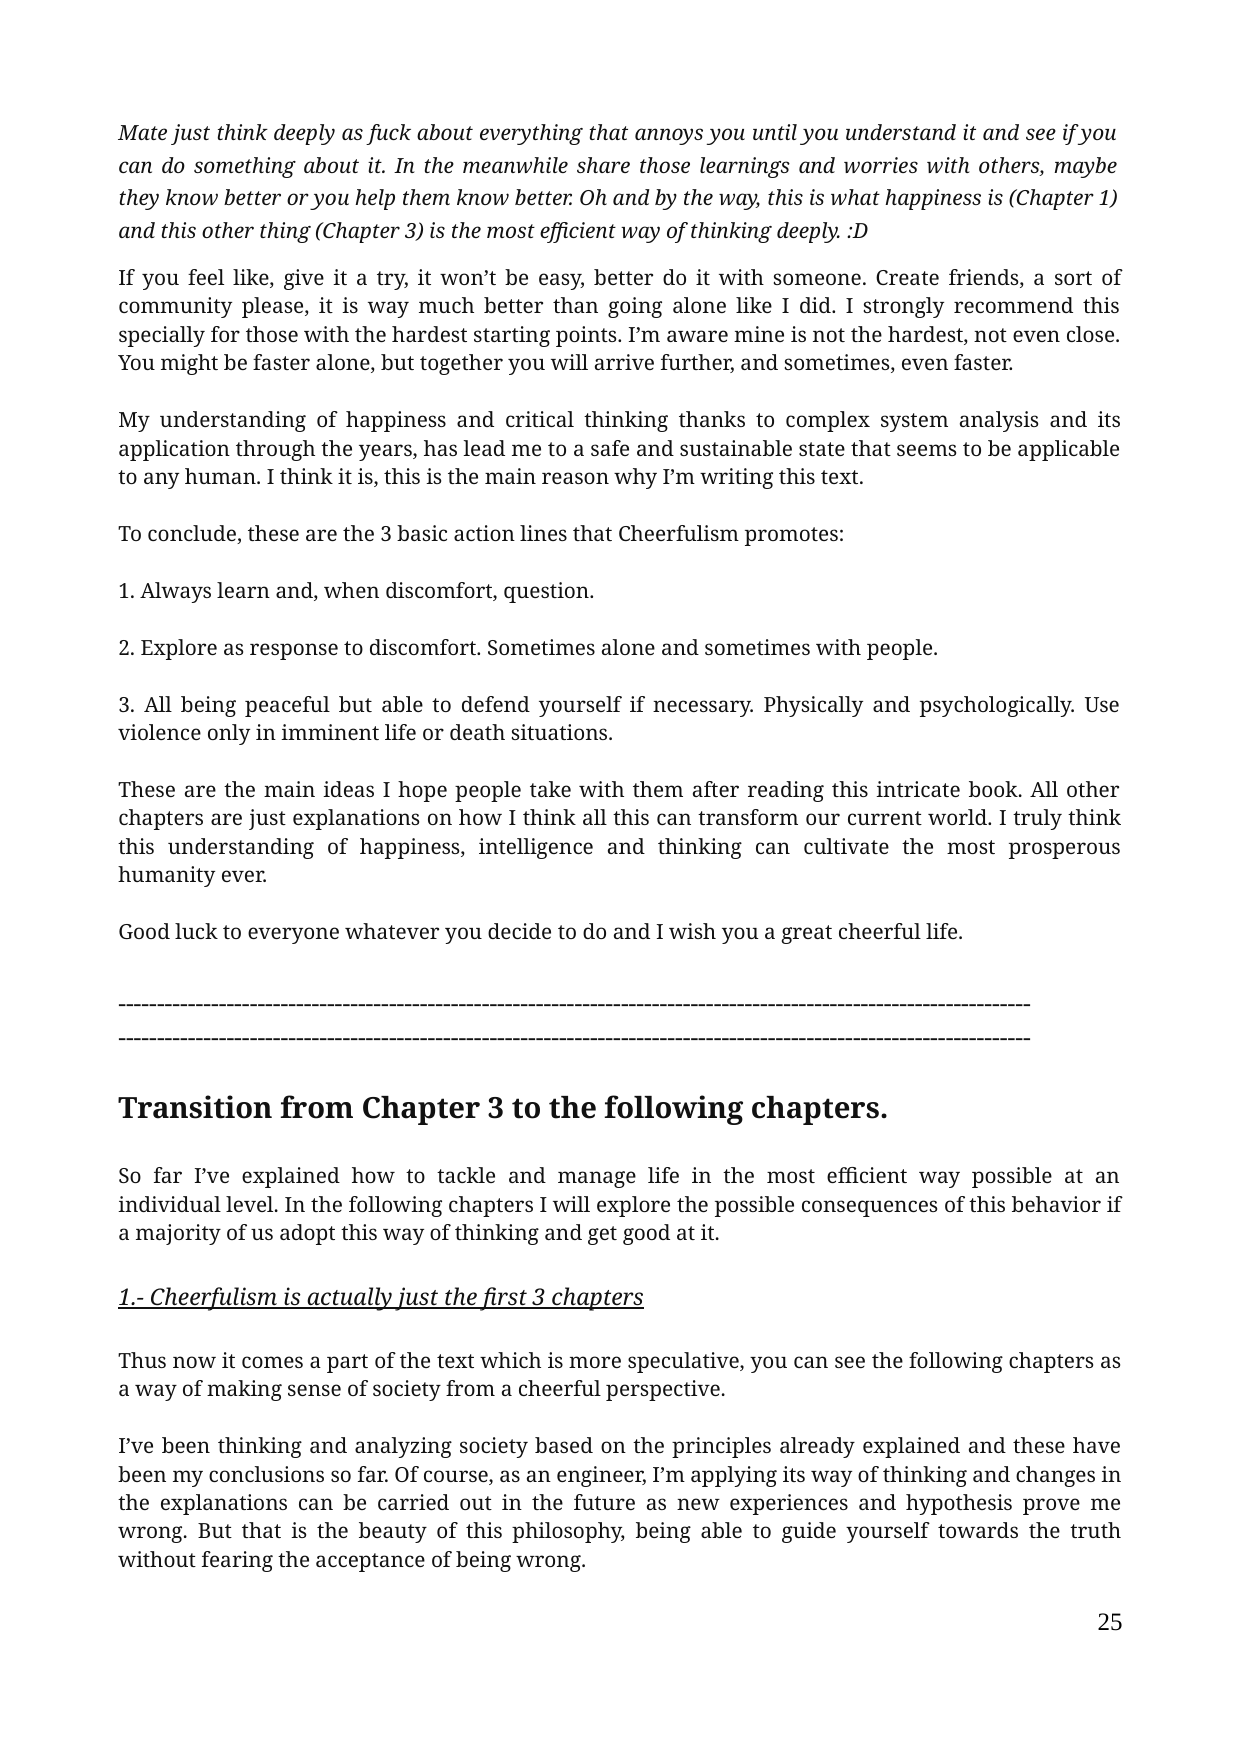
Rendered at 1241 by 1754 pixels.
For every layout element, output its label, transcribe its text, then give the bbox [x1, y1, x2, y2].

text To conclude, these are the 3 basic action lines that Cheerfulism promotes: [118, 519, 1122, 547]
text My understanding of happiness and critical thinking thanks to complex system analysis and its application through the years, has lead me to a safe and sustainable state that seems to be applicable to any human. I think it is, this is the main reason why I’m writing this text. [118, 405, 1122, 491]
text 1.- Cheerfulism is actually just the first 3 chapters [118, 1281, 1122, 1312]
text These are the main ideas I hope people take with them after reading this intricate book. All other chapters are just explanations on how I think all this can transform our current world. I truly think this understanding of happiness, intelligence and thinking can cultivate the most prosperous humanity ever. [118, 775, 1122, 889]
text Thus now it comes a part of the text which is more speculative, you can see the following chapters as a way of making sense of society from a cheerful perspective. [118, 1346, 1122, 1403]
text Mate just think deeply as fuck about everything that annoys you until you understand it and see if you can do something about it. In the meanwhile share those learnings and worries with others, maybe they know better or you help them know better. Oh and by the way, this is what happiness is (Chapter 1) and this other thing (Chapter 3) is the most efficient way of thinking deeply. :D [118, 118, 1122, 244]
text Transition from Chapter 3 to the following chapters. [118, 1087, 1122, 1127]
text 3. All being peaceful but able to defend yourself if necessary. Physically and psychologically. Use violence only in imminent life or death situations. [118, 690, 1122, 747]
text I’ve been thinking and analyzing society based on the principles already explained and these have been my conclusions so far. Of course, as an engineer, I’m applying its way of thinking and changes in the explanations can be carried out in the future as new experiences and hypothesis prove me wrong. But that is the beauty of this philosophy, being able to guide yourself towards the truth without fearing the acceptance of being wrong. [118, 1431, 1122, 1573]
text ---------------------------------------------------------------------------------------------------------------------- [118, 1019, 1122, 1053]
text 1. Always learn and, when discomfort, question. [118, 576, 1122, 604]
text 2. Explore as response to discomfort. Sometimes alone and sometimes with people. [118, 633, 1122, 661]
text ---------------------------------------------------------------------------------------------------------------------- [118, 985, 1122, 1019]
text Good luck to everyone whatever you decide to do and I wish you a great cheerful life. [118, 917, 1122, 946]
text So far I’ve explained how to tackle and manage life in the most efficient way possible at an individual level. In the following chapters I will explore the possible consequences of this behavior if a majority of us adopt this way of thinking and get good at it. [118, 1161, 1122, 1247]
text If you feel like, give it a try, it won’t be easy, better do it with someone. Create friends, a sort of community please, it is way much better than going alone like I did. I strongly recommend this specially for those with the hardest starting points. I’m aware mine is not the hardest, not even close. You might be faster alone, but together you will arrive further, and sometimes, even faster. [118, 263, 1122, 377]
